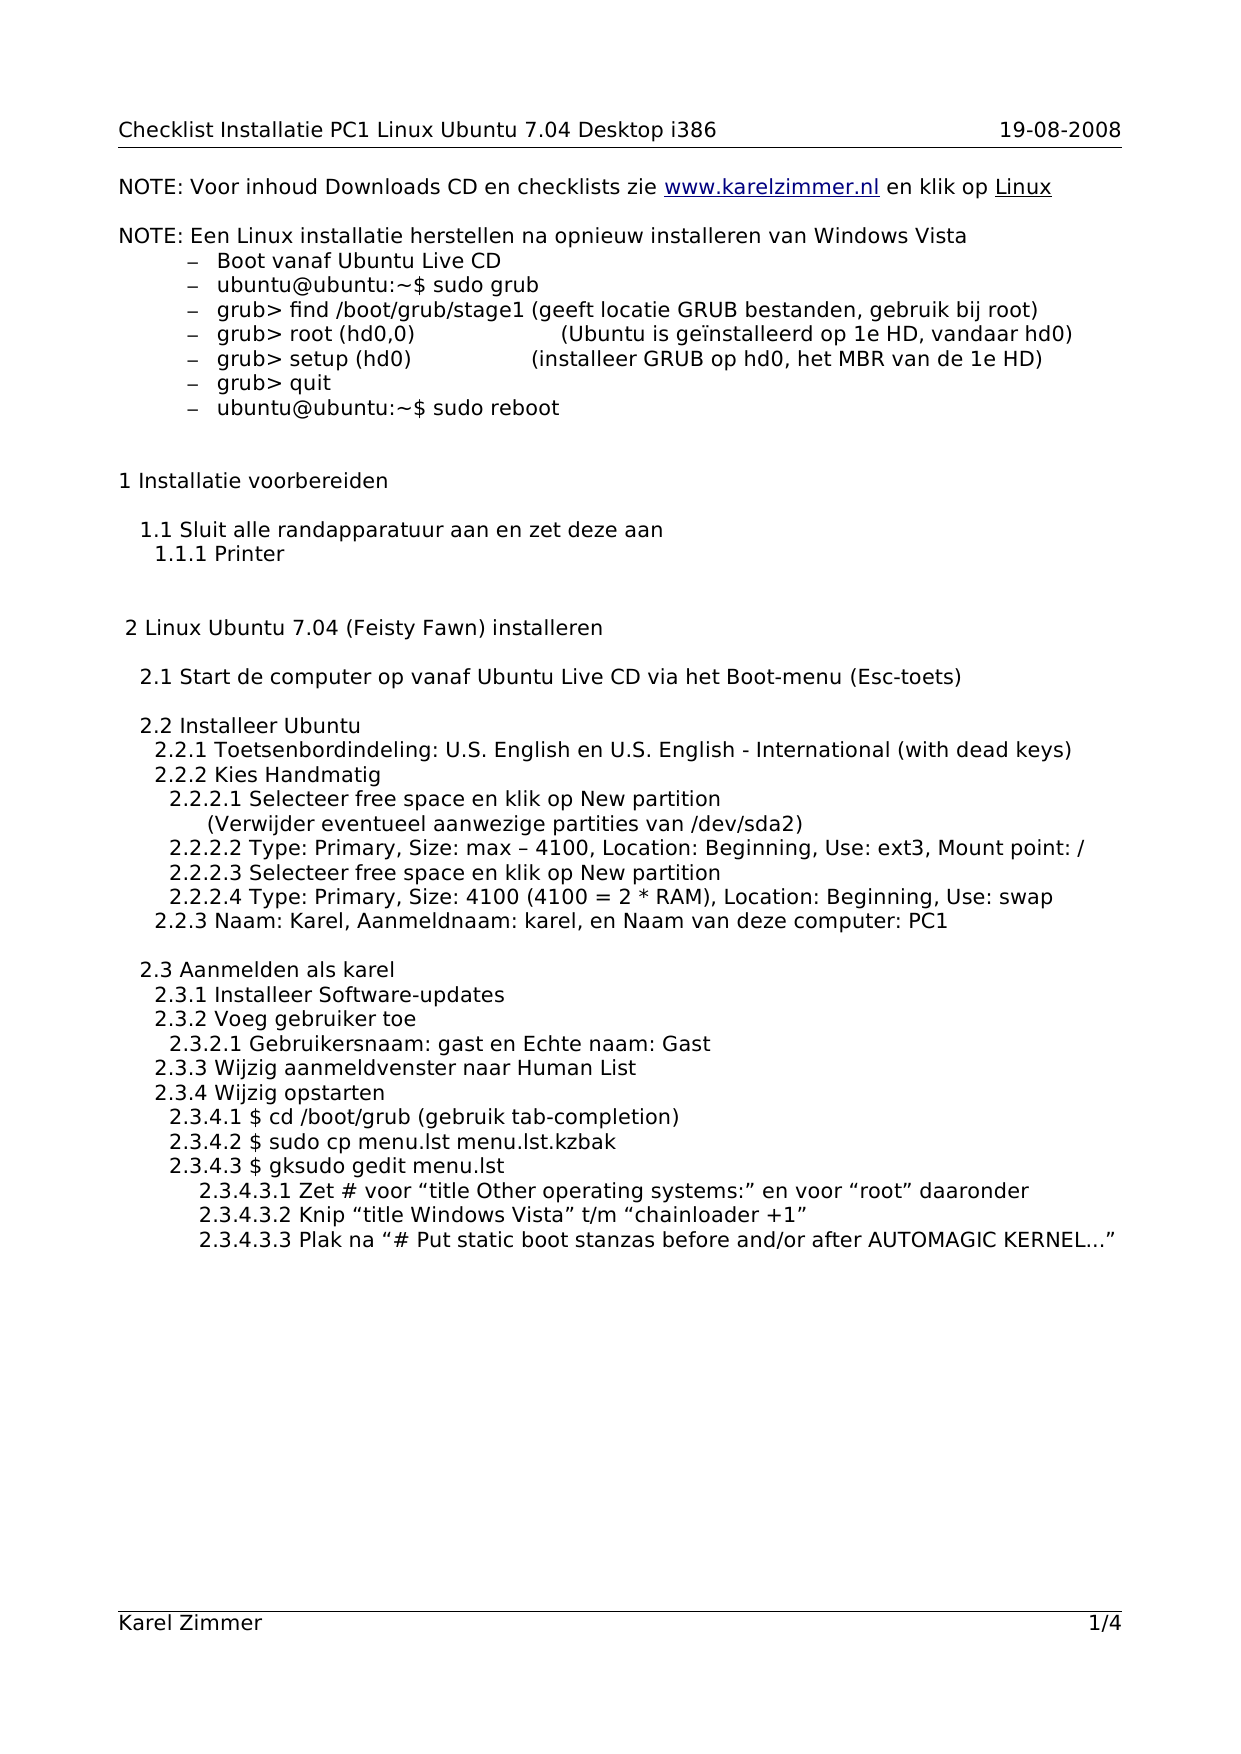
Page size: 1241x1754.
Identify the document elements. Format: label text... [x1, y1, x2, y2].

list Aanmelden als karel [133, 958, 1122, 983]
list Selecteer free space en klik op New partition (Verwijder eventueel aanwezige partities van /dev/sda2) [162, 787, 1122, 836]
list Start de computer op vanaf Ubuntu Live CD via het Boot-menu (Esc-toets) [133, 665, 1122, 689]
list Naam: Karel, Aanmeldnaam: karel, en Naam van deze computer: PC1 [148, 909, 1122, 934]
list Boot vanaf Ubuntu Live CD [187, 248, 1122, 273]
list ubuntu@ubuntu:~$ sudo reboot [187, 395, 1122, 420]
list Installatie voorbereiden [118, 469, 1122, 493]
list Printer [148, 542, 1122, 567]
list Voeg gebruiker toe [148, 1007, 1122, 1032]
list grub> quit [187, 371, 1122, 395]
list Wijzig opstarten [148, 1081, 1122, 1105]
list Installeer Ubuntu [133, 714, 1122, 738]
list Type: Primary, Size: max – 4100, Location: Beginning, Use: ext3, Mount point: / [162, 836, 1122, 861]
list Wijzig aanmeldvenster naar Human List [148, 1056, 1122, 1081]
list grub> setup (hd0) (installeer GRUB op hd0, het MBR van de 1e HD) [187, 346, 1122, 371]
list Type: Primary, Size: 4100 (4100 = 2 * RAM), Location: Beginning, Use: swap [162, 885, 1122, 909]
list Plak na “# Put static boot stanzas before and/or after AUTOMAGIC KERNEL...” [192, 1228, 1122, 1252]
list Zet # voor “title Other operating systems:” en voor “root” daaronder [192, 1179, 1122, 1203]
list Sluit alle randapparatuur aan en zet deze aan [133, 518, 1122, 542]
list grub> find /boot/grub/stage1 (geeft locatie GRUB bestanden, gebruik bij root) [187, 297, 1122, 322]
list Installeer Software-updates [148, 983, 1122, 1007]
list $ sudo cp menu.lst menu.lst.kzbak [162, 1130, 1122, 1154]
text NOTE: Voor inhoud Downloads CD en checklists zie www.karelzimmer.nl en klik op Linux [118, 175, 1122, 199]
list $ gksudo gedit menu.lst [162, 1154, 1122, 1179]
list Knip “title Windows Vista” t/m “chainloader +1” [192, 1203, 1122, 1228]
text NOTE: Een Linux installatie herstellen na opnieuw installeren van Windows Vista [118, 224, 1122, 248]
list Selecteer free space en klik op New partition [162, 861, 1122, 885]
list Linux Ubuntu 7.04 (Feisty Fawn) installeren [118, 616, 1122, 640]
list $ cd /boot/grub (gebruik tab-completion) [162, 1105, 1122, 1130]
list Kies Handmatig [148, 763, 1122, 787]
list grub> root (hd0,0) (Ubuntu is geïnstalleerd op 1e HD, vandaar hd0) [187, 322, 1122, 346]
list Gebruikersnaam: gast en Echte naam: Gast [162, 1032, 1122, 1056]
list Toetsenbordindeling: U.S. English en U.S. English - International (with dead keys) [148, 738, 1122, 763]
list ubuntu@ubuntu:~$ sudo grub [187, 273, 1122, 297]
